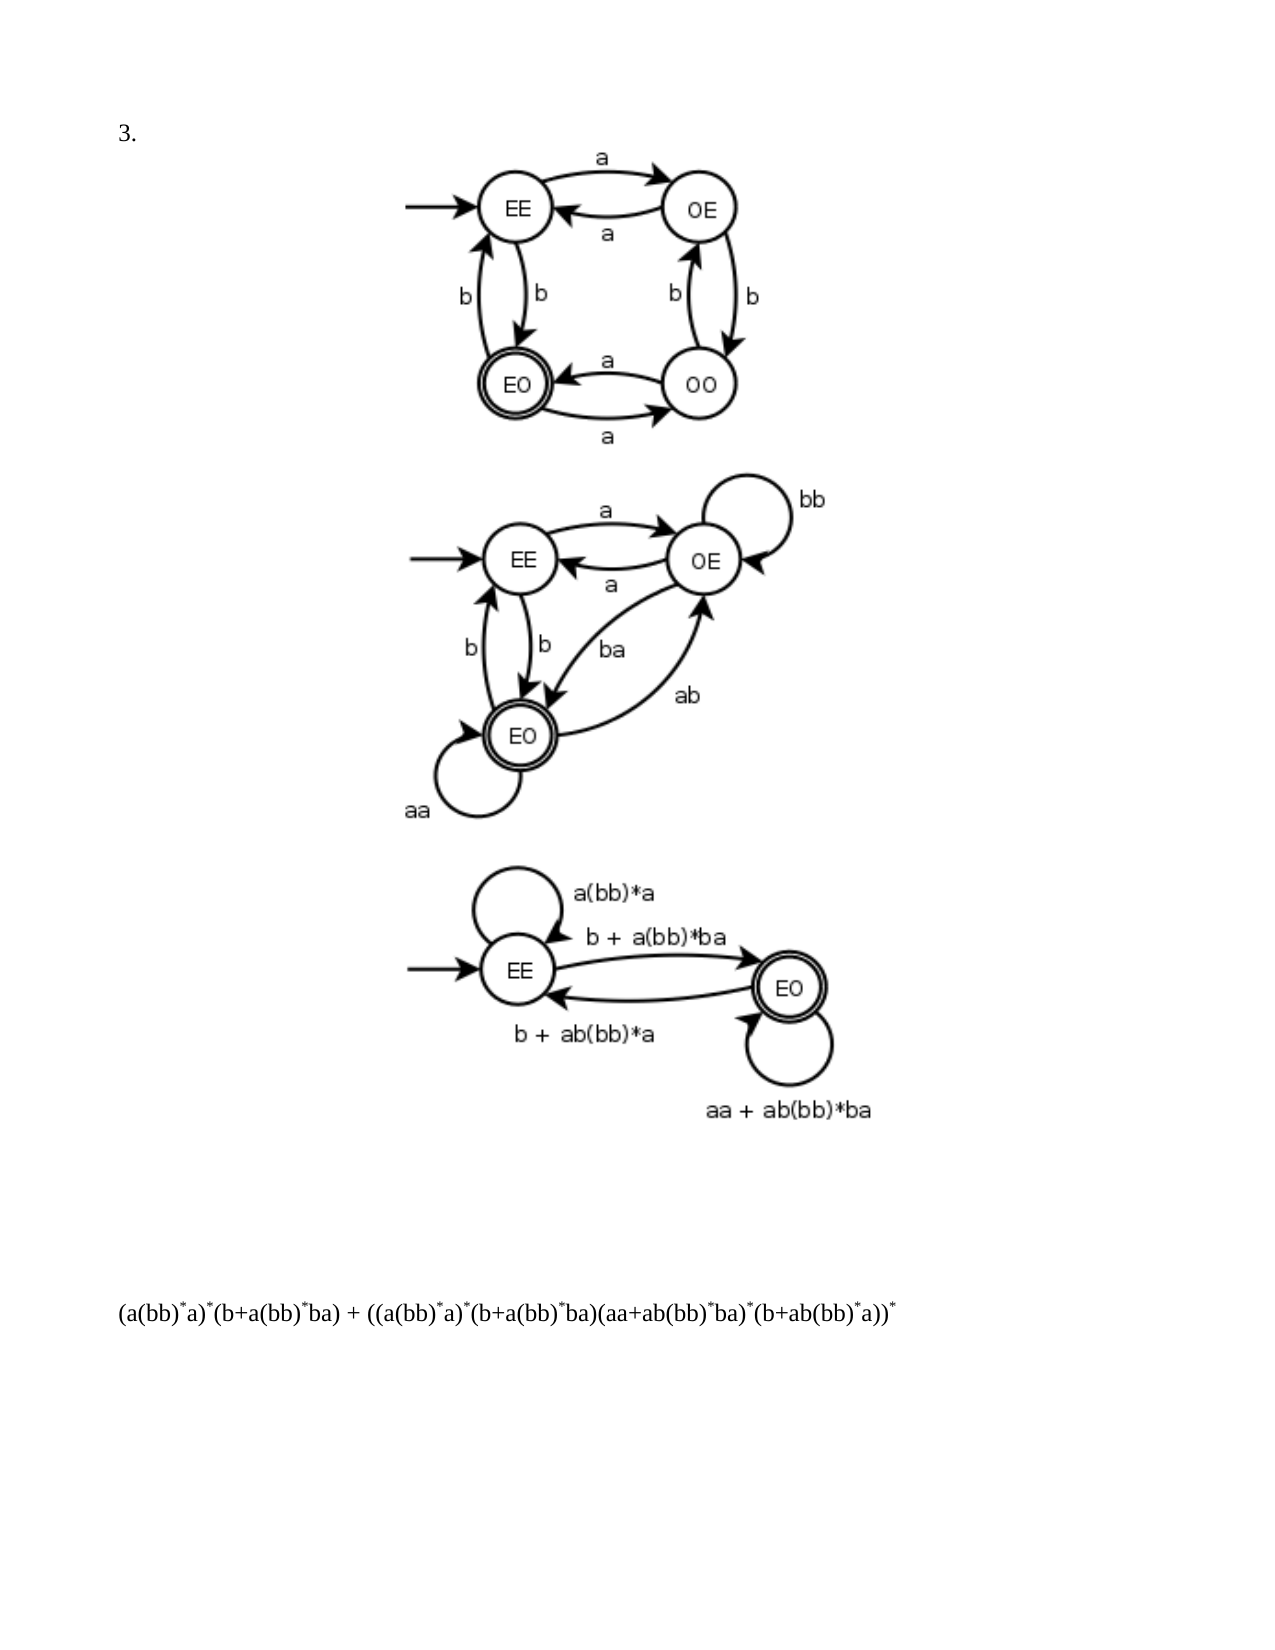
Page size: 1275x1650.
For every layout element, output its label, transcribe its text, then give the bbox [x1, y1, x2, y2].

text 3. [118, 118, 1157, 147]
text (a(bb)*a)*(b+a(bb)*ba) + ((a(bb)*a)*(b+a(bb)*ba)(aa+ab(bb)*ba)*(b+ab(bb)*a))* [118, 1298, 1157, 1327]
picture [404, 146, 871, 1270]
